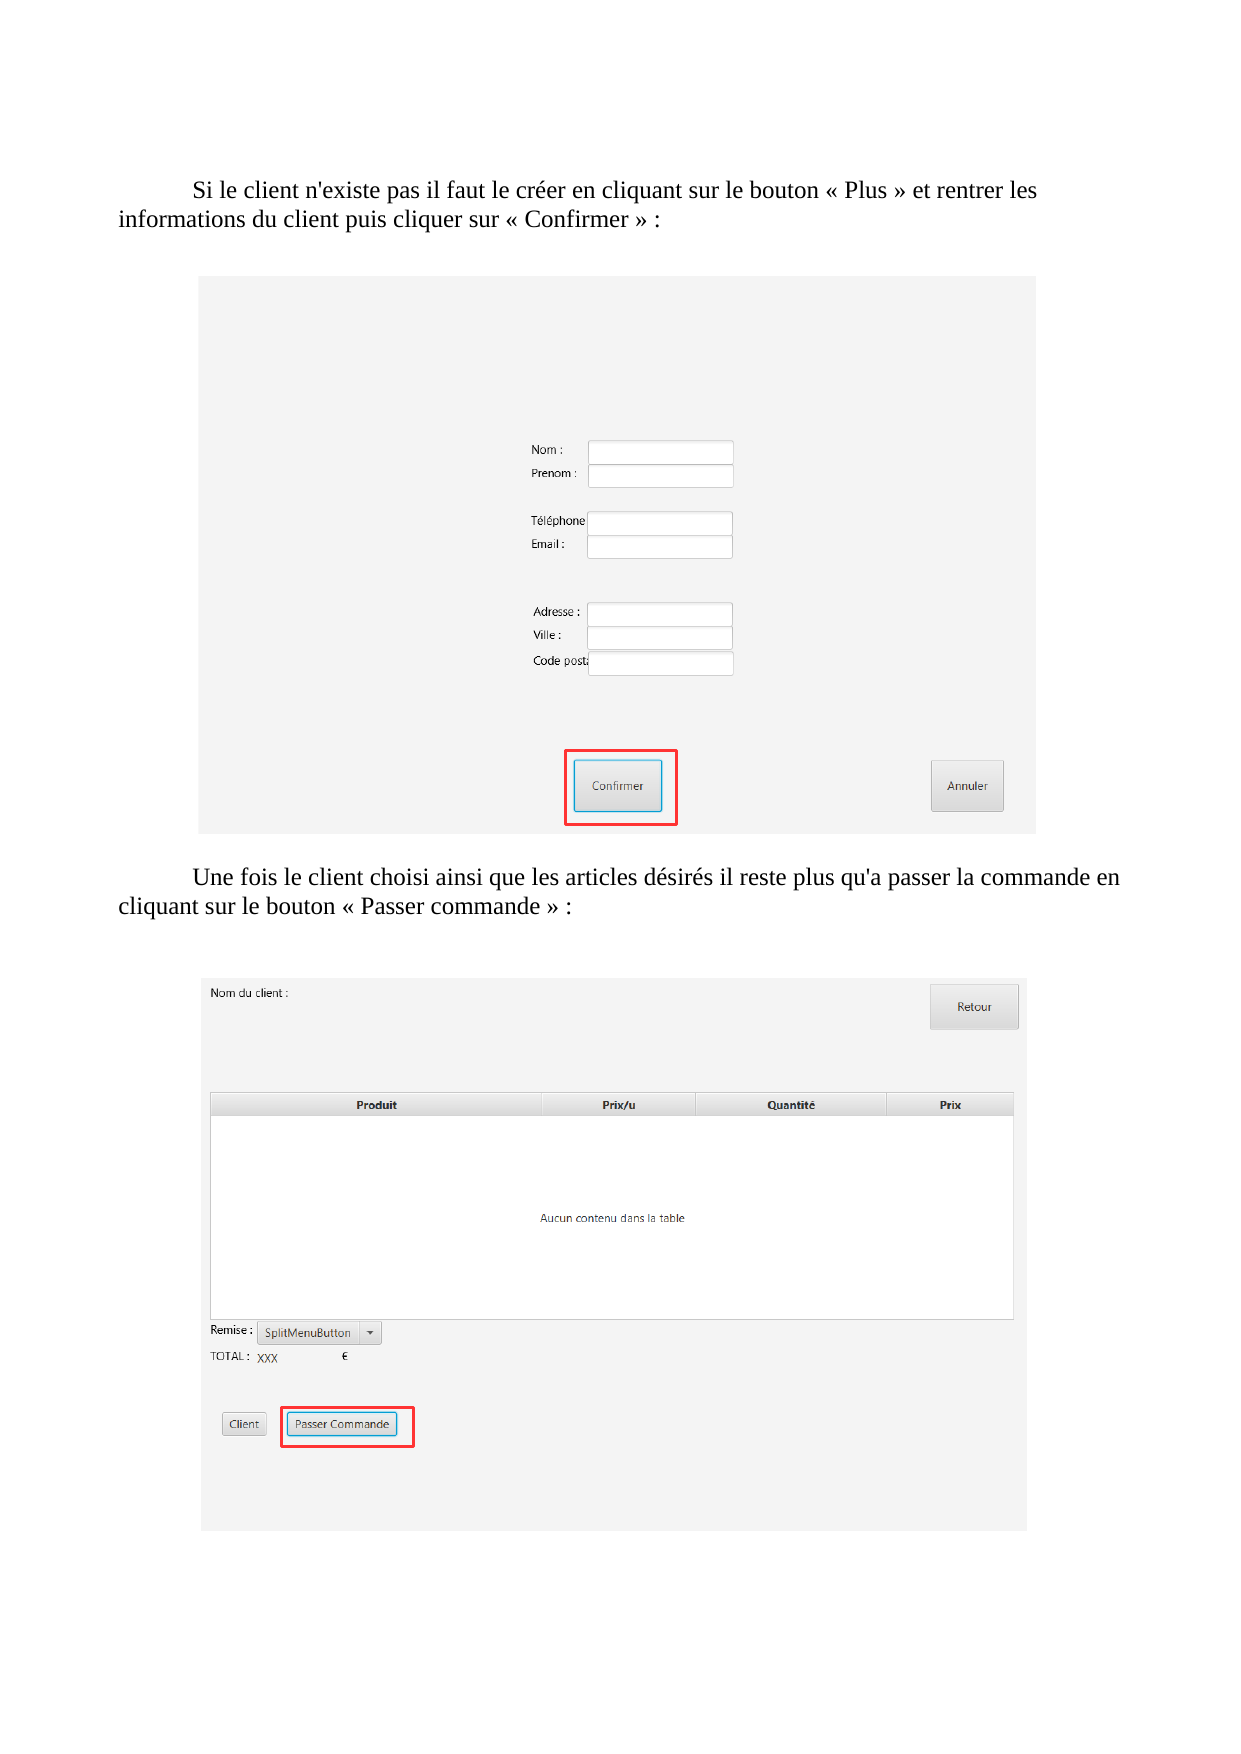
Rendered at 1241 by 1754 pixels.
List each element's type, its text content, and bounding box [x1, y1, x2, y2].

picture [198, 276, 1038, 834]
text Une fois le client choisi ainsi que les articles désirés il reste plus qu'a passer la commande en cliquant sur le bouton « Passer commande » : [118, 862, 1122, 920]
text Si le client n'existe pas il faut le créer en cliquant sur le bouton « Plus » et rentrer les informations du client puis cliquer sur « Confirmer » : [118, 176, 1122, 233]
picture [201, 978, 1030, 1531]
